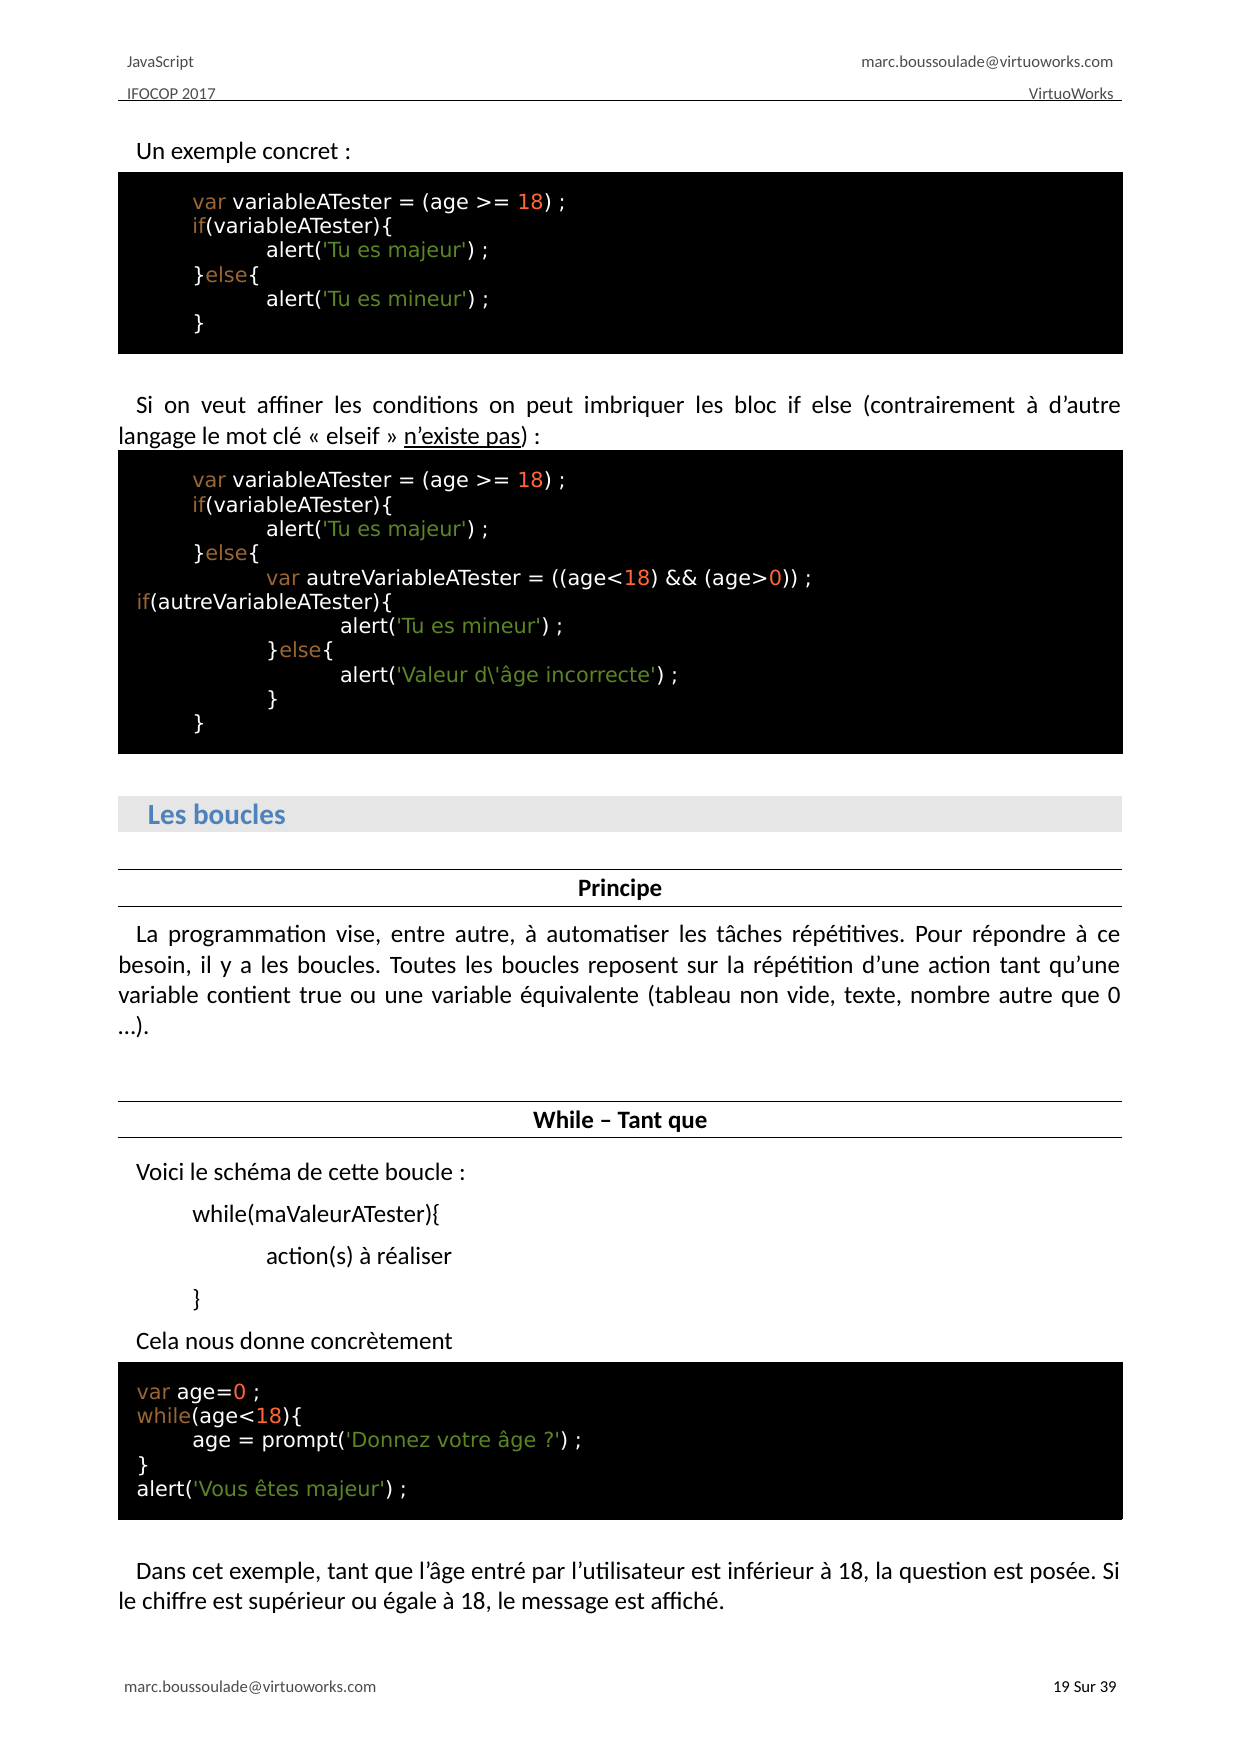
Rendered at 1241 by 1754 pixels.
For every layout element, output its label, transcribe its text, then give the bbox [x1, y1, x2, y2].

text while(age<18){ [119, 1386, 1122, 1410]
text } [477, 672, 483, 681]
text La programmation vise, entre autre, à automatiser les tâches répétitives. Pour répondre à ce besoin, il y a les boucles. Toutes les boucles reposent sur la répétition d’une action tant qu’une variable contient true ou une variable équivalente (tableau non vide, texte, nombre autre que 0 …). [118, 918, 1122, 1040]
text var variableATester = (age >= 18) ; [119, 173, 1122, 196]
subtitle Principe [118, 870, 1122, 906]
text }else{ [119, 523, 1122, 547]
text alert('Vous êtes majeur') ; [119, 1459, 1122, 1519]
text Un exemple concret : [118, 135, 1122, 166]
text Voici le schéma de cette boucle : [118, 1156, 1122, 1186]
text } [119, 293, 1122, 353]
text } [118, 1283, 1122, 1313]
text }else{ [119, 244, 1122, 269]
text } [404, 669, 412, 679]
subtitle Les boucles [118, 796, 1122, 832]
text var variableATester = (age >= 18) ; [119, 451, 1122, 474]
text alert('Tu es majeur') ; [119, 220, 1122, 244]
text } [119, 669, 1122, 693]
text alert('Tu es mineur') ; [119, 596, 1122, 620]
text if(variableATester){ [119, 474, 1122, 499]
text while(maValeurATester){ [118, 1198, 1122, 1229]
text age = prompt('Donnez votre âge ?') ; [119, 1410, 1122, 1434]
text } [119, 1434, 1122, 1459]
text if(variableATester){ [119, 196, 1122, 220]
text }else{ [119, 620, 1122, 644]
text alert('Valeur d\'âge incorrecte') ; [119, 644, 1122, 669]
text action(s) à réaliser [118, 1241, 1122, 1271]
text Dans cet exemple, tant que l’âge entré par l’utilisateur est inférieur à 18, la question est posée. Si le chiffre est supérieur ou égale à 18, le message est affiché. [118, 1555, 1122, 1616]
text } [119, 693, 1122, 753]
text if(autreVariableATester){ [119, 572, 1122, 596]
text alert('Tu es majeur') ; [119, 499, 1122, 523]
text Cela nous donne concrètement [118, 1325, 1122, 1356]
text var autreVariableATester = ((age<18) && (age>0)) ; [119, 547, 1122, 572]
text alert('Tu es mineur') ; [119, 269, 1122, 293]
text Si on veut affiner les conditions on peut imbriquer les bloc if else (contrairement à d’autre langage le mot clé « elseif » n’existe pas) : [118, 389, 1122, 450]
subtitle While – Tant que [118, 1102, 1122, 1137]
text var age=0 ; [119, 1363, 1122, 1386]
text } [355, 1434, 364, 1445]
